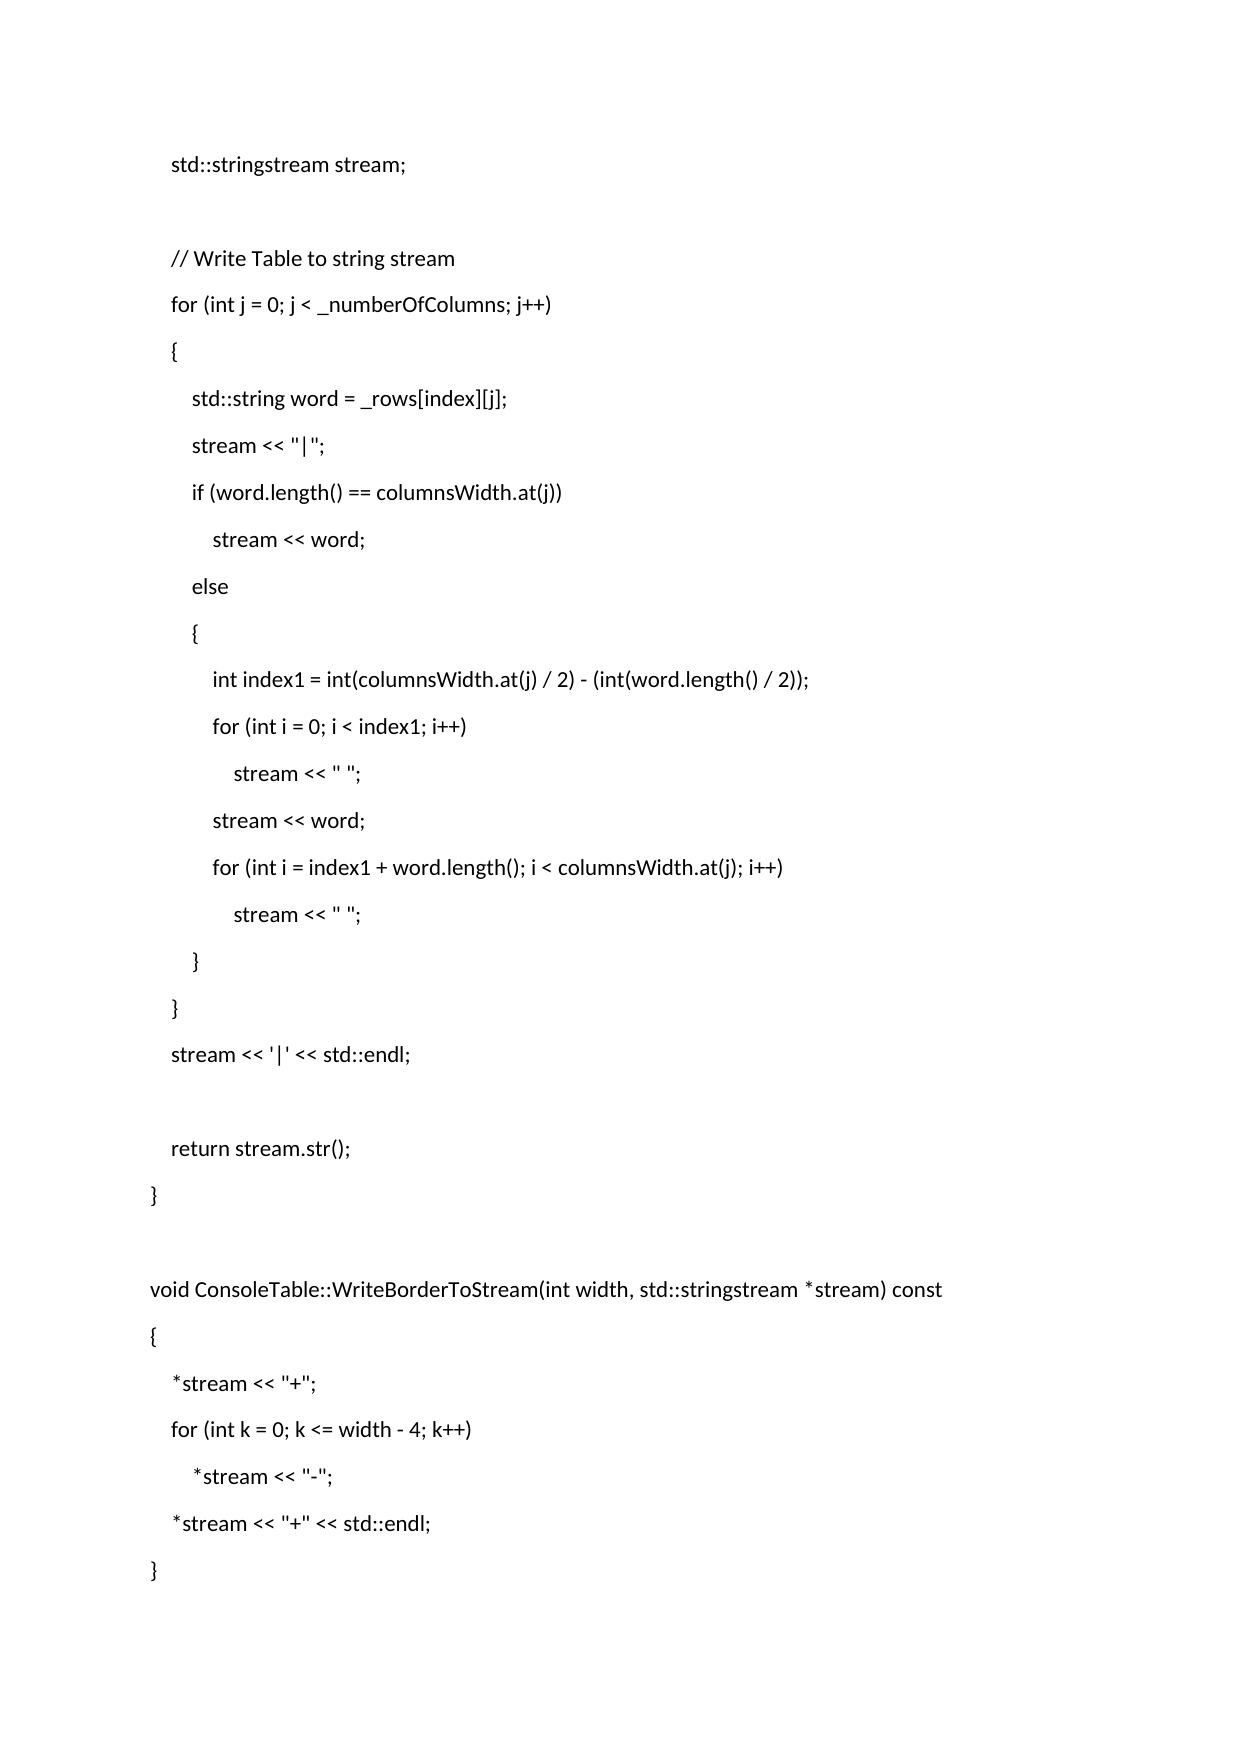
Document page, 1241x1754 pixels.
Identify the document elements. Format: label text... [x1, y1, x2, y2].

text *stream << "-"; [150, 1462, 1090, 1491]
text for (int i = index1 + word.length(); i < columnsWidth.at(j); i++) [150, 853, 1090, 881]
text std::stringstream stream; [150, 150, 1090, 178]
text } [150, 947, 1090, 975]
text else [150, 572, 1090, 600]
text for (int j = 0; j < _numberOfColumns; j++) [150, 291, 1090, 319]
text return stream.str(); [150, 1134, 1090, 1162]
text } [150, 994, 1090, 1022]
text { [150, 337, 1090, 366]
text void ConsoleTable::WriteBorderToStream(int width, std::stringstream *stream) const [150, 1275, 1090, 1303]
text stream << " "; [150, 900, 1090, 928]
text { [150, 619, 1090, 647]
text if (word.length() == columnsWidth.at(j)) [150, 478, 1090, 506]
text *stream << "+" << std::endl; [150, 1509, 1090, 1537]
text std::string word = _rows[index][j]; [150, 384, 1090, 412]
text } [150, 1556, 1090, 1584]
text int index1 = int(columnsWidth.at(j) / 2) - (int(word.length() / 2)); [150, 666, 1090, 694]
text stream << "|"; [150, 431, 1090, 459]
text stream << word; [150, 806, 1090, 834]
text stream << word; [150, 525, 1090, 553]
text *stream << "+"; [150, 1369, 1090, 1397]
text stream << " "; [150, 759, 1090, 787]
text for (int i = 0; i < index1; i++) [150, 712, 1090, 741]
text for (int k = 0; k <= width - 4; k++) [150, 1416, 1090, 1444]
text { [150, 1322, 1090, 1350]
text } [150, 1181, 1090, 1209]
text stream << '|' << std::endl; [150, 1041, 1090, 1069]
text // Write Table to string stream [150, 244, 1090, 272]
